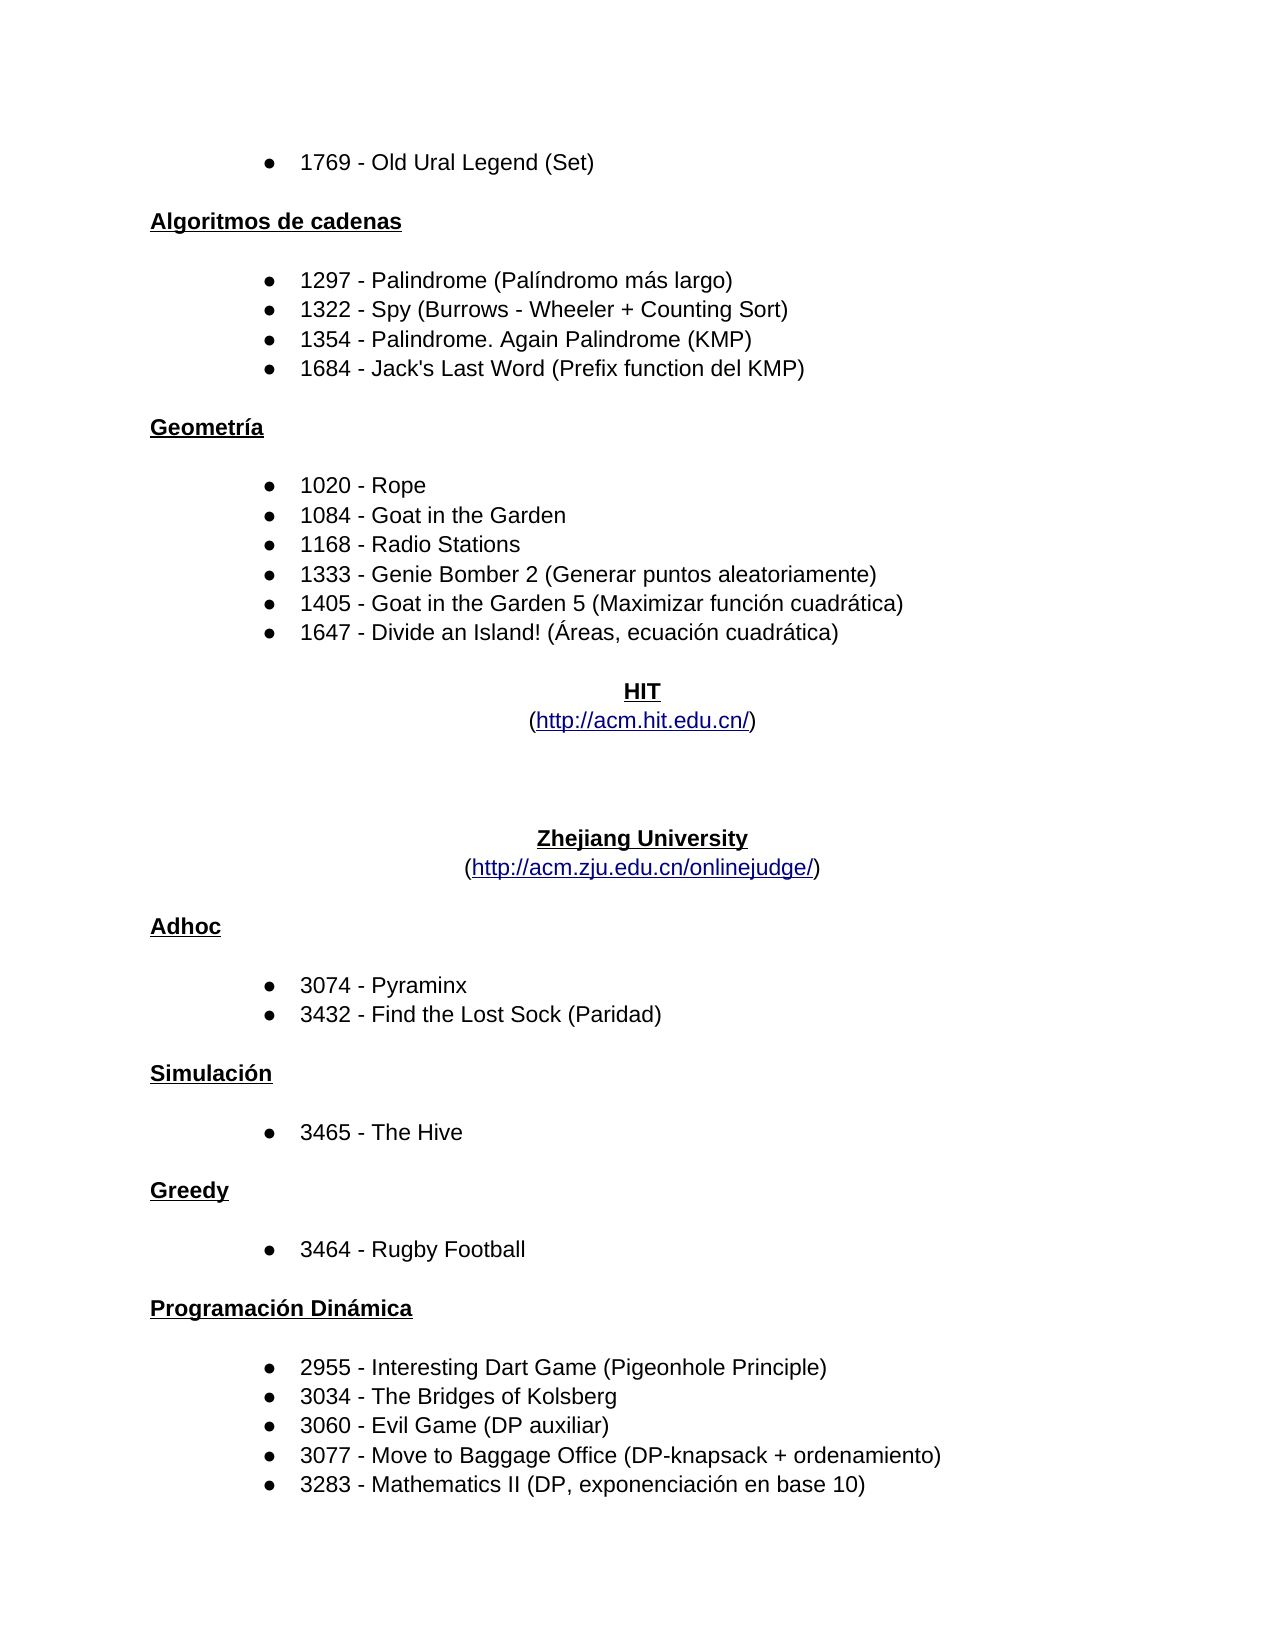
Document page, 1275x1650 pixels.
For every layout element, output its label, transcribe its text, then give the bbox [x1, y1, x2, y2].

list 3283 - Mathematics II (DP, exponenciación en base 10) [262, 1472, 1134, 1497]
list 3432 - Find the Lost Sock (Paridad) [262, 1002, 1134, 1027]
list 3034 - The Bridges of Kolsberg [262, 1384, 1134, 1409]
text Simulación [150, 1061, 1134, 1086]
text Adhoc [150, 914, 1134, 939]
list 2955 - Interesting Dart Game (Pigeonhole Principle) [262, 1354, 1134, 1380]
text (http://acm.zju.edu.cn/onlinejudge/) [150, 855, 1134, 881]
list 1769 - Old Ural Legend (Set) [262, 150, 1134, 176]
list 3465 - The Hive [262, 1119, 1134, 1145]
list 3060 - Evil Game (DP auxiliar) [262, 1413, 1134, 1439]
list 1647 - Divide an Island! (Áreas, ecuación cuadrática) [262, 620, 1134, 646]
text (http://acm.hit.edu.cn/) [150, 708, 1134, 734]
list 1322 - Spy (Burrows - Wheeler + Counting Sort) [262, 297, 1134, 322]
text HIT [150, 679, 1134, 704]
text Algoritmos de cadenas [150, 209, 1134, 234]
list 1020 - Rope [262, 473, 1134, 499]
text Geometría [150, 414, 1134, 440]
list 1684 - Jack's Last Word (Prefix function del KMP) [262, 356, 1134, 381]
text Greedy [150, 1178, 1134, 1204]
list 3464 - Rugby Football [262, 1237, 1134, 1262]
list 1333 - Genie Bomber 2 (Generar puntos aleatoriamente) [262, 561, 1134, 587]
list 1168 - Radio Stations [262, 532, 1134, 557]
list 1297 - Palindrome (Palíndromo más largo) [262, 267, 1134, 293]
text Zhejiang University [150, 826, 1134, 851]
list 1405 - Goat in the Garden 5 (Maximizar función cuadrática) [262, 591, 1134, 616]
list 3077 - Move to Baggage Office (DP-knapsack + ordenamiento) [262, 1442, 1134, 1468]
list 1354 - Palindrome. Again Palindrome (KMP) [262, 326, 1134, 352]
list 3074 - Pyraminx [262, 972, 1134, 998]
text Programación Dinámica [150, 1296, 1134, 1321]
list 1084 - Goat in the Garden [262, 502, 1134, 528]
